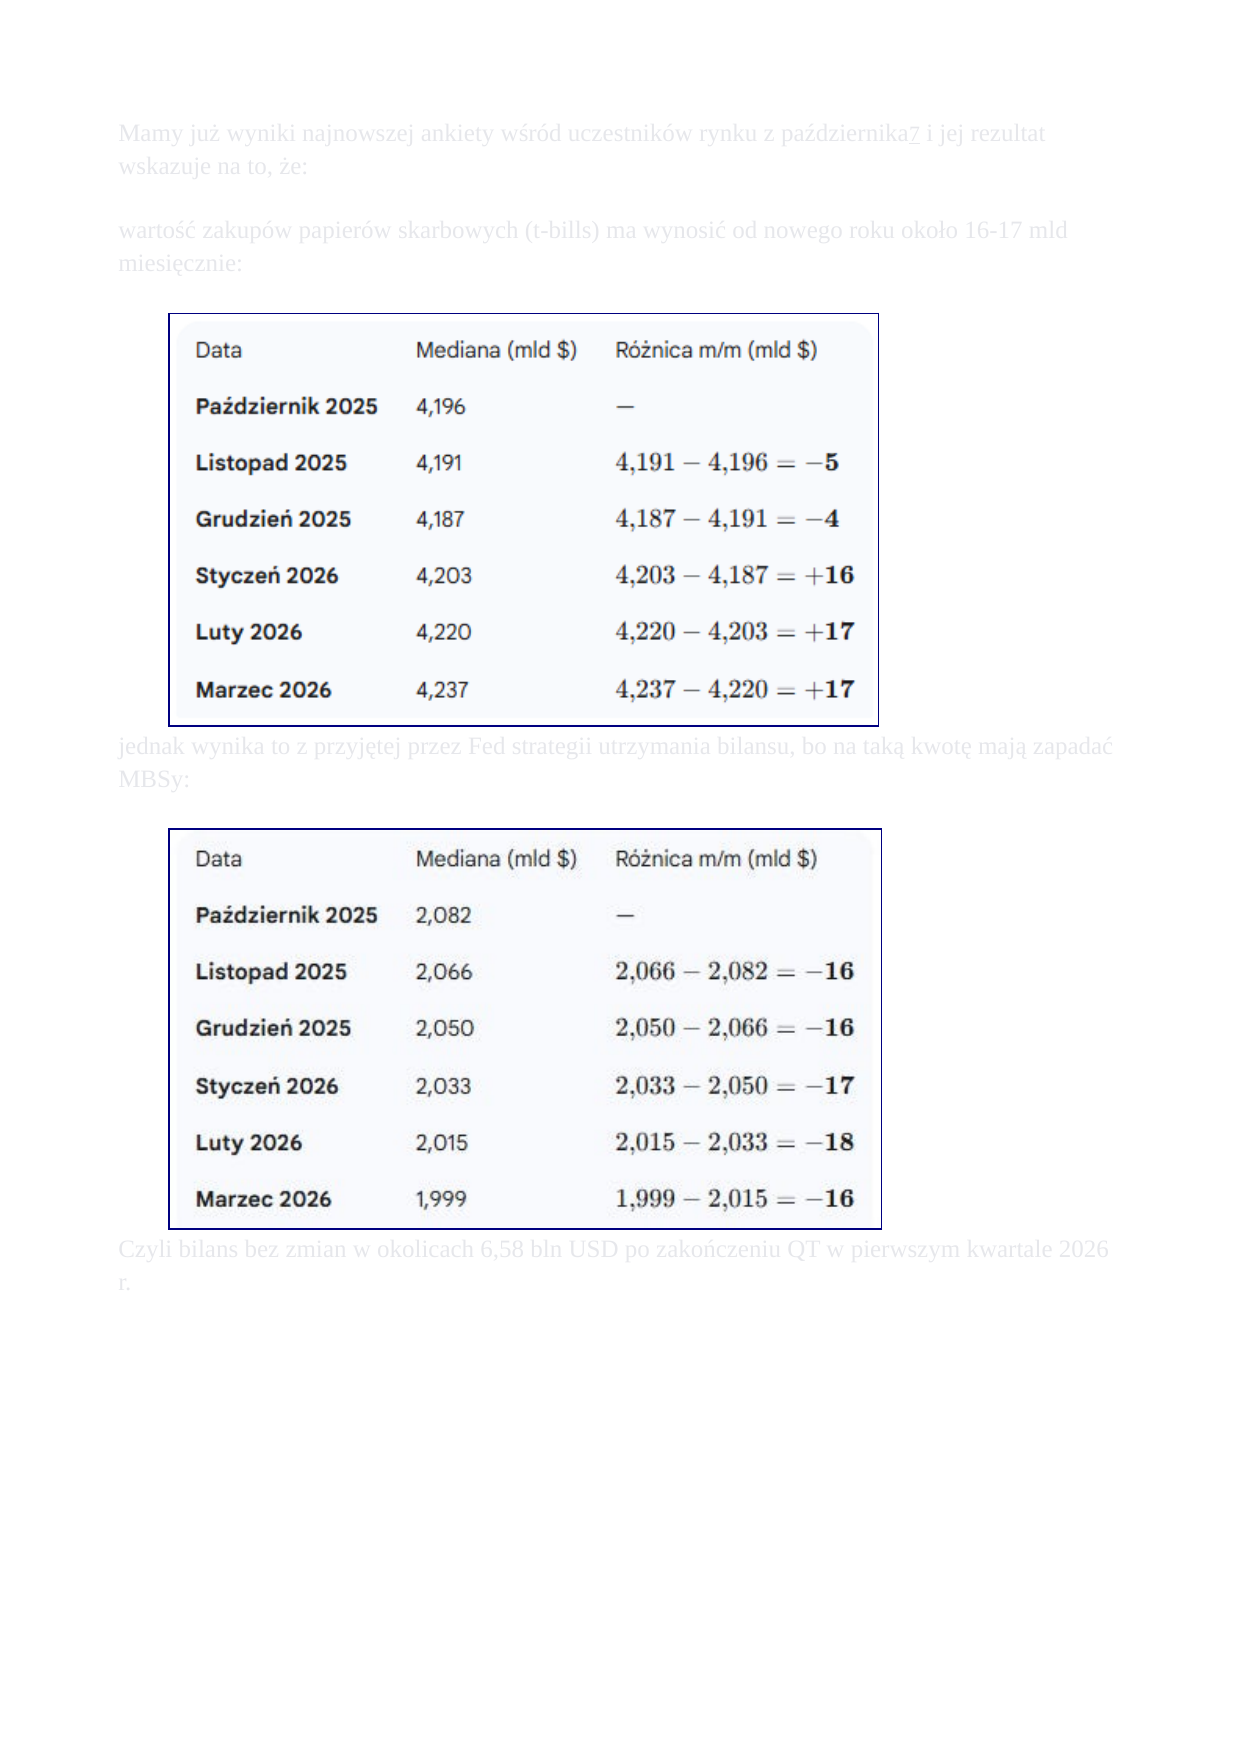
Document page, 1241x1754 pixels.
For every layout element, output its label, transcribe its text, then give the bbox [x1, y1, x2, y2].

text Mamy już wyniki najnowszej ankiety wśród uczestników rynku z października7 i jej rezultat wskazuje na to, że: [118, 118, 1122, 180]
text jednak wynika to z przyjętej przez Fed strategii utrzymania bilansu, bo na taką kwotę mają zapadać MBSy: [118, 731, 1122, 793]
picture [170, 830, 881, 1228]
text wartość zakupów papierów skarbowych (t-bills) ma wynosić od nowego roku około 16-17 mld miesięcznie: [118, 215, 1122, 277]
picture [170, 314, 878, 725]
text Czyli bilans bez zmian w okolicach 6,58 bln USD po zakończeniu QT w pierwszym kwartale 2026 r. [118, 1234, 1122, 1296]
